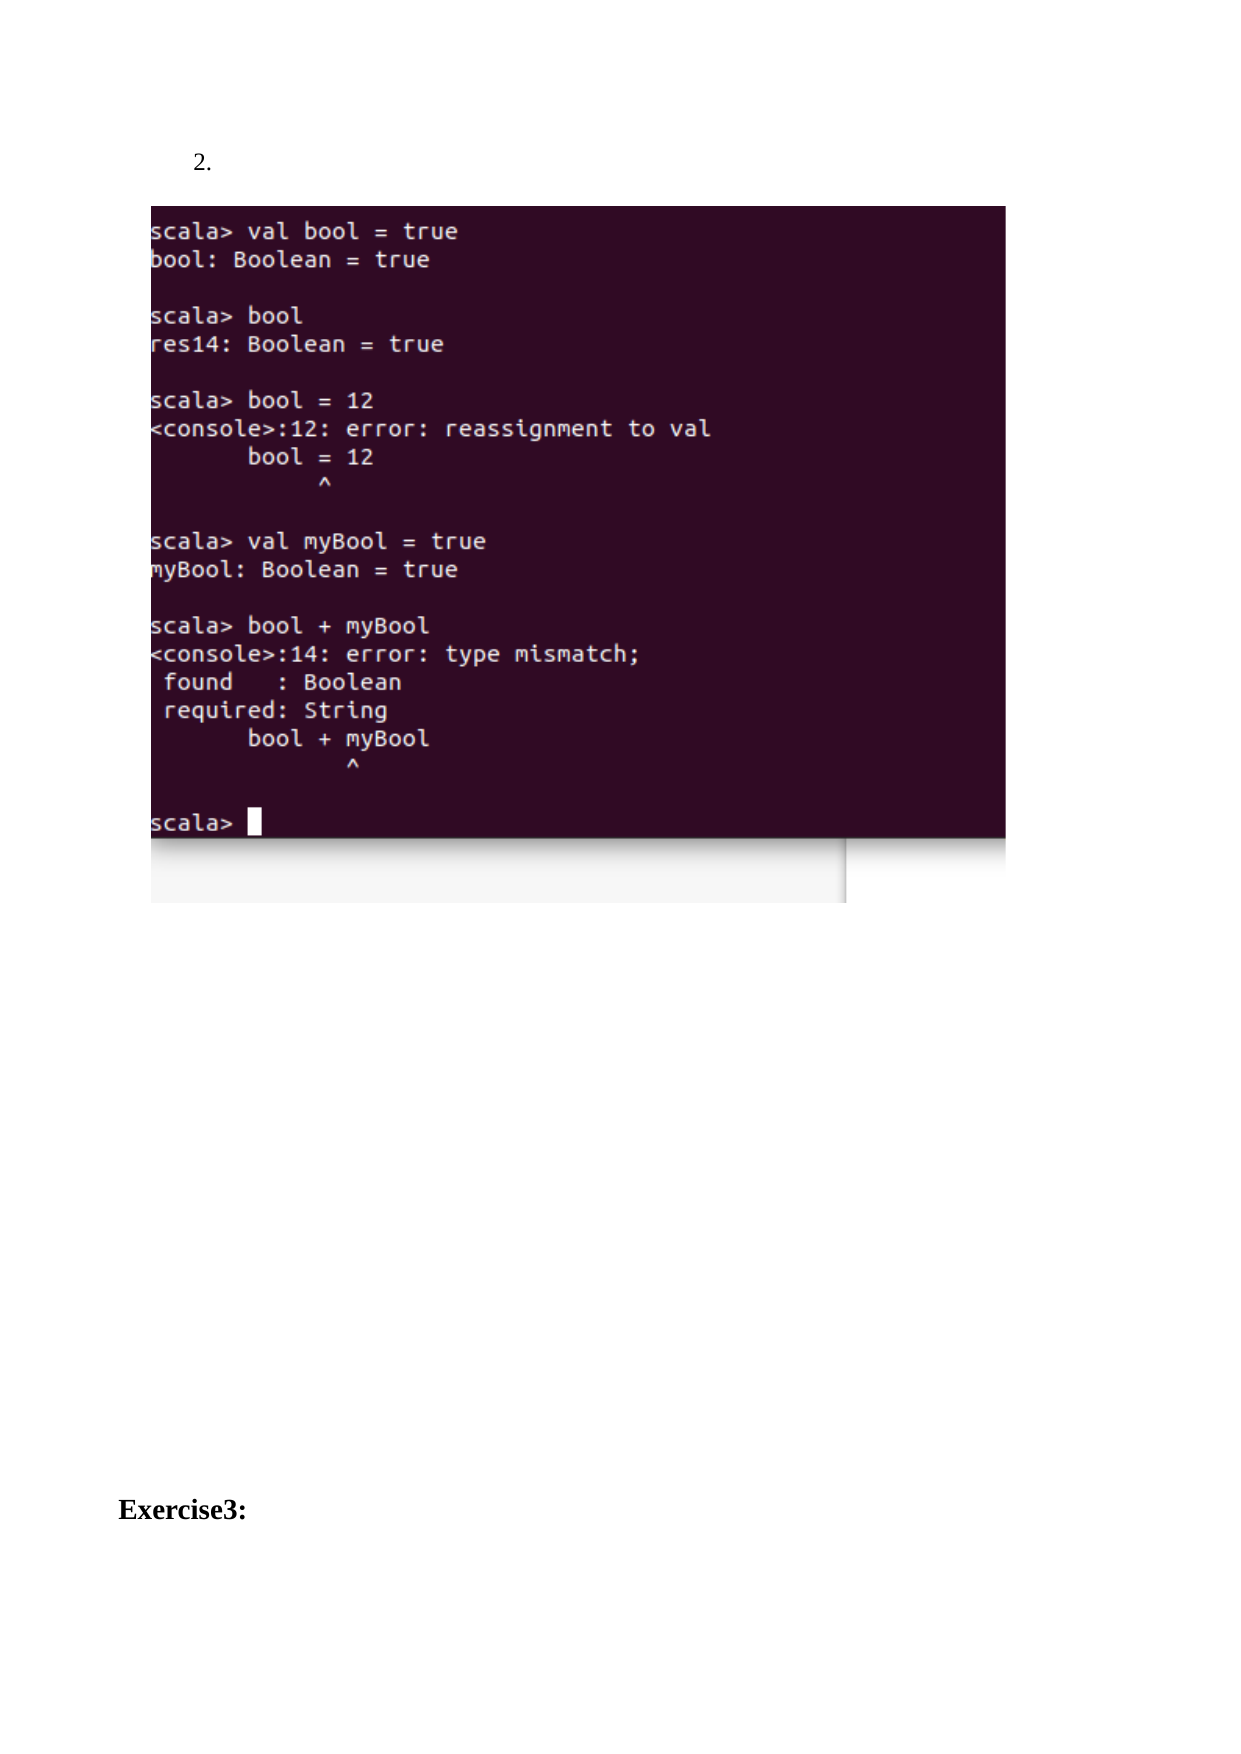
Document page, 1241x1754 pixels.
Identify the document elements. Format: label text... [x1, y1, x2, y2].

list 2. [156, 147, 1122, 176]
text Exercise3: [118, 1492, 1122, 1526]
picture [151, 206, 1006, 903]
